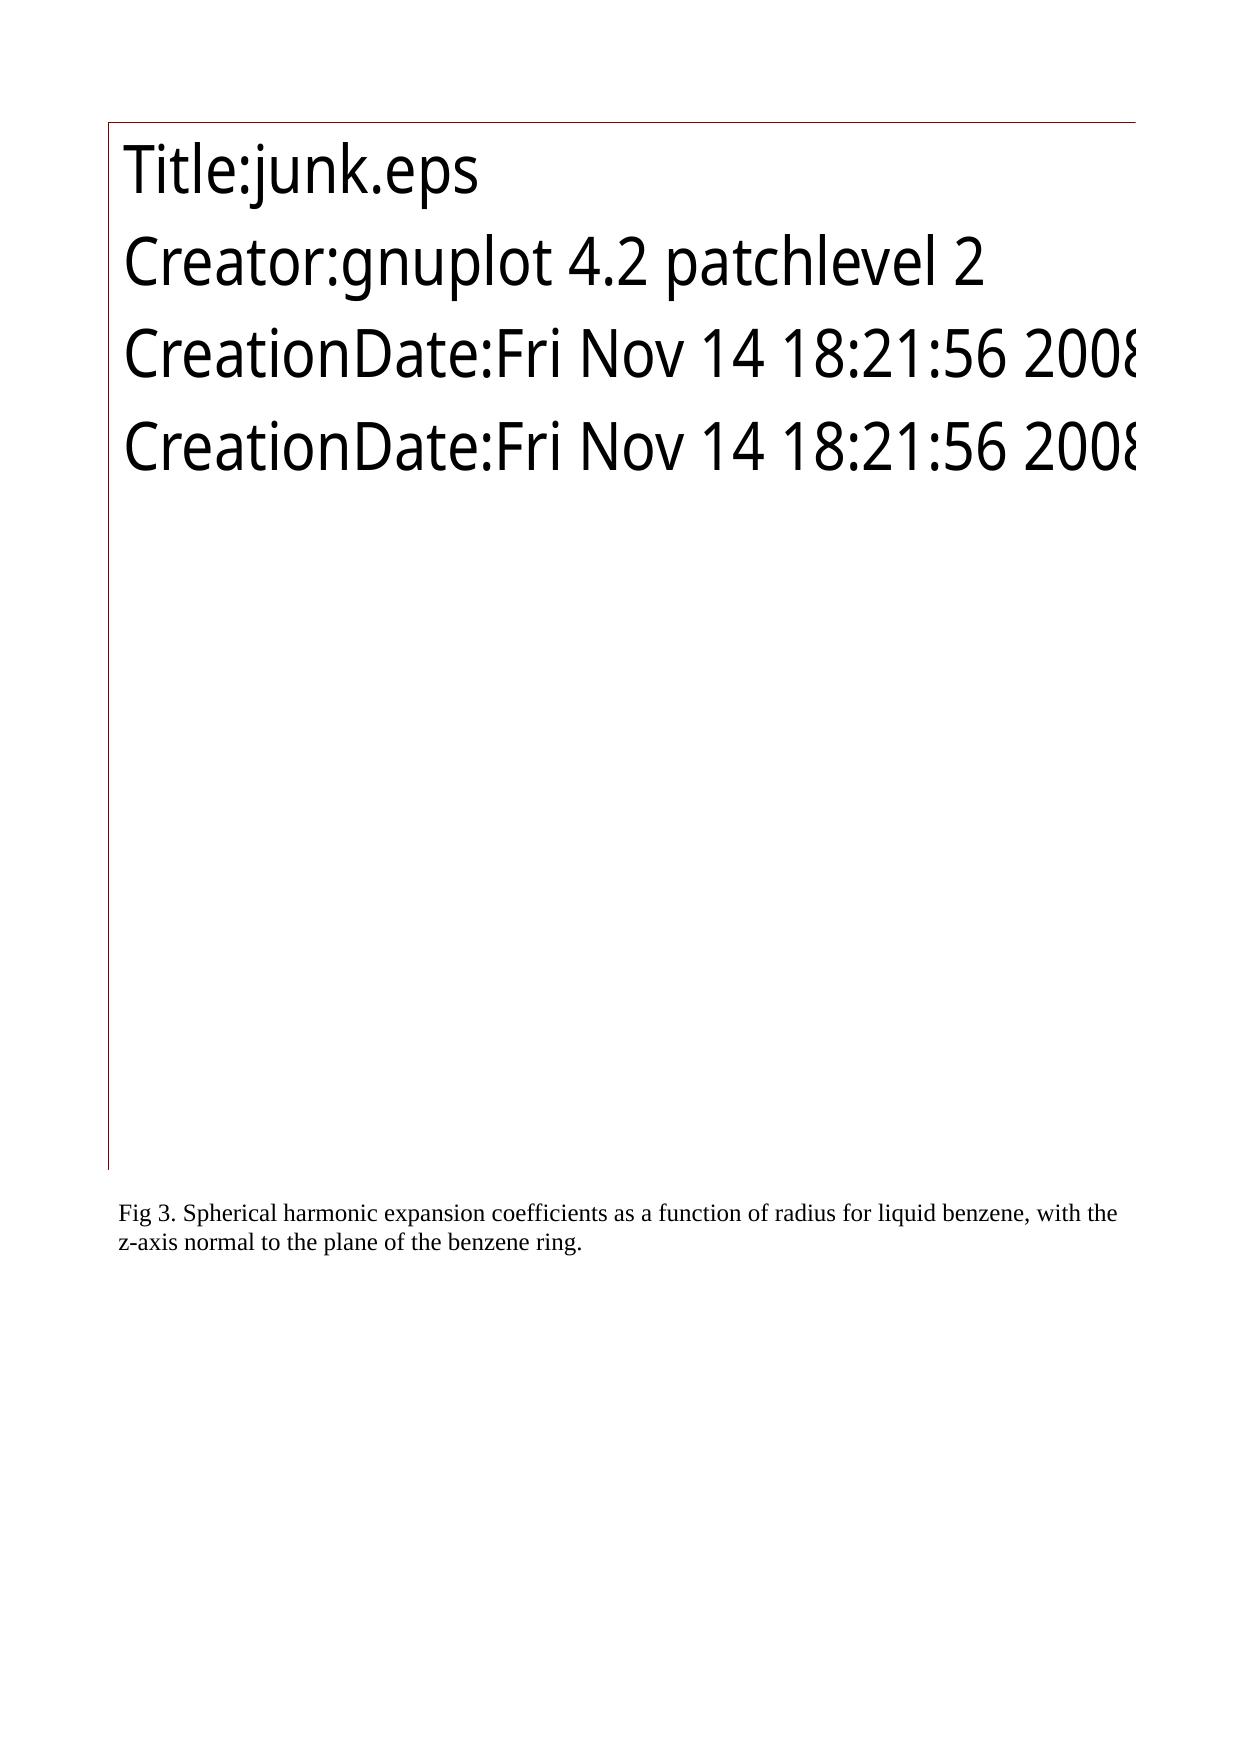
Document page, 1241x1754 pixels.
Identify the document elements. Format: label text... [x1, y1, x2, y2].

text Fig 3. Spherical harmonic expansion coefficients as a function of radius for liquid benzene, with the z-axis normal to the plane of the benzene ring. [118, 1198, 1122, 1256]
